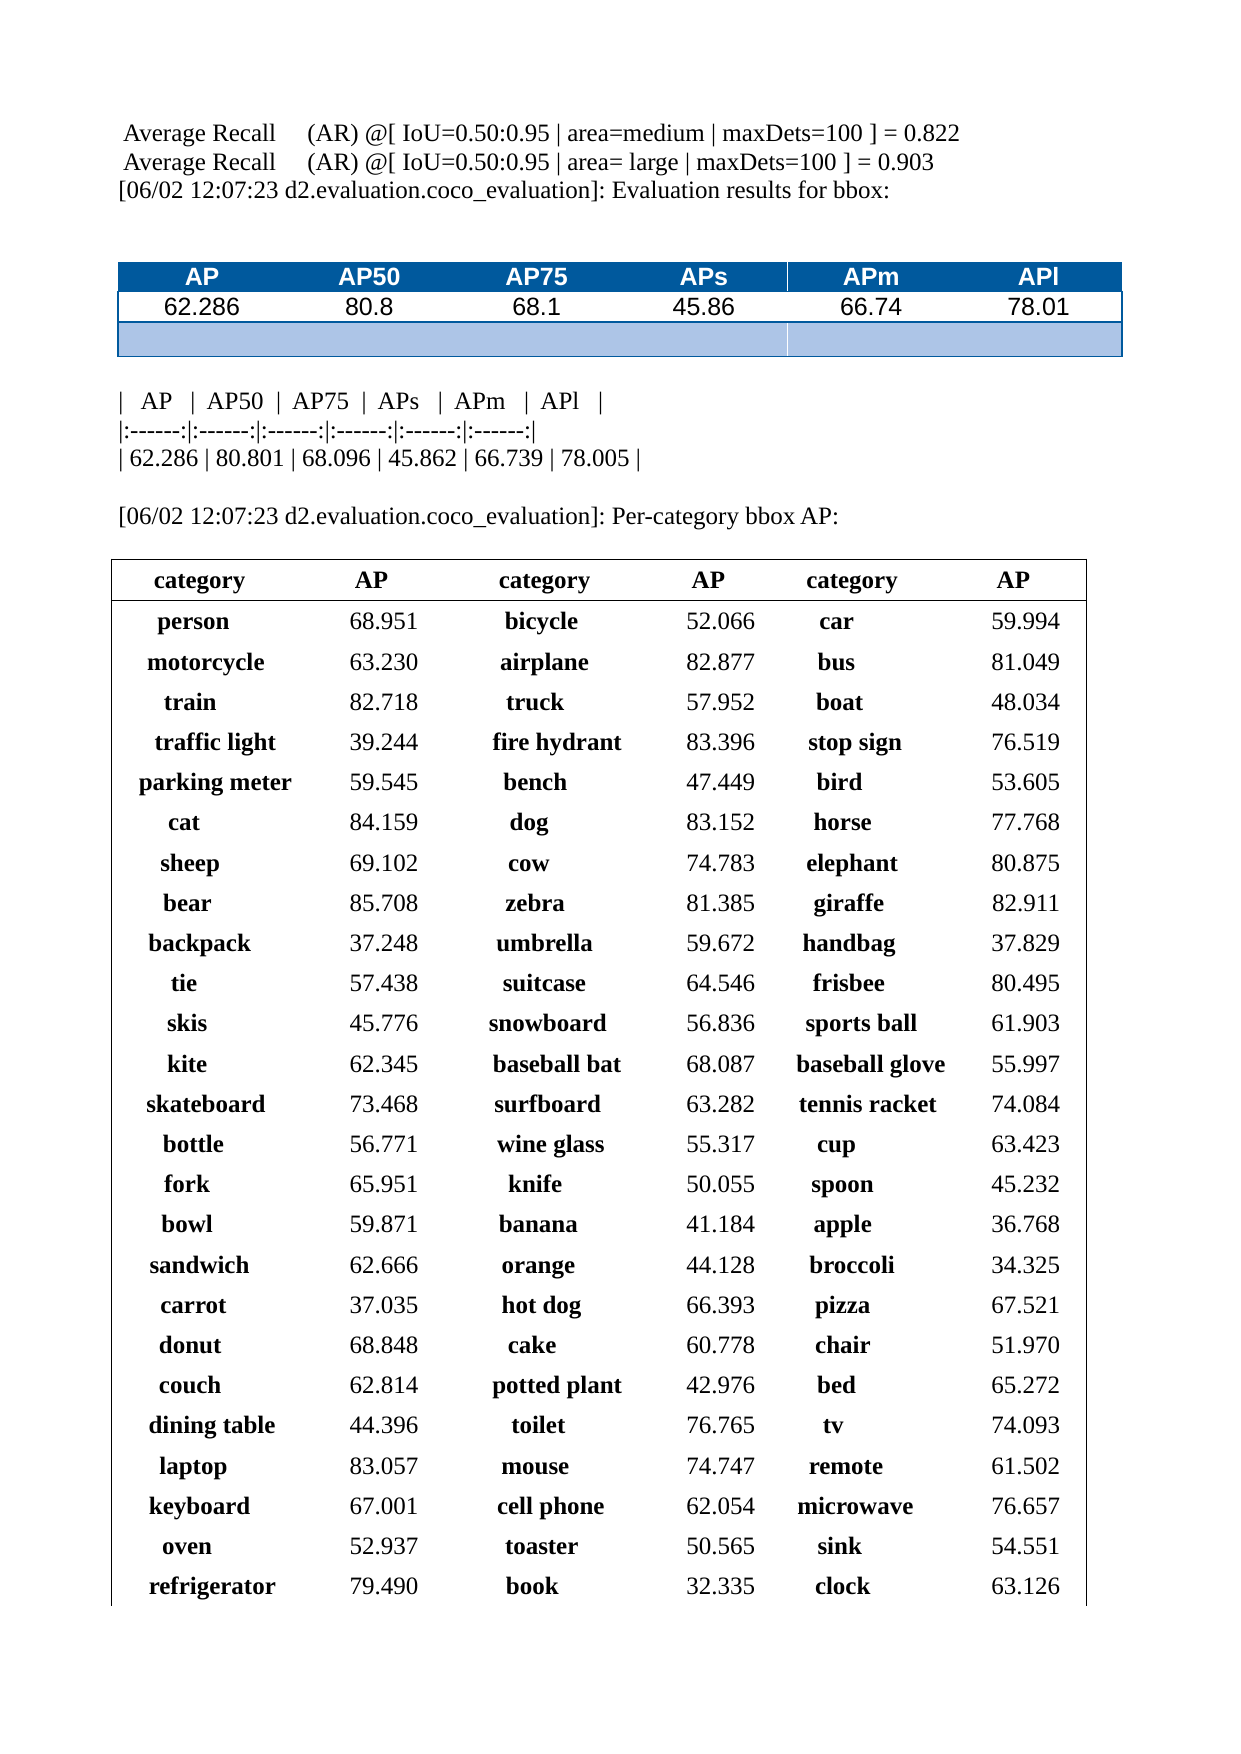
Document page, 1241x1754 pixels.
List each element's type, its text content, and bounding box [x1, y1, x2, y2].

table_cell 66.393 [664, 1284, 777, 1324]
table_cell tie [112, 963, 318, 1003]
table_cell apple [777, 1204, 964, 1244]
table_cell 62.054 [664, 1485, 777, 1526]
table_cell 36.768 [964, 1204, 1086, 1244]
table_cell 61.903 [964, 1003, 1086, 1043]
table_cell 52.066 [664, 601, 777, 641]
table_cell donut [112, 1325, 318, 1365]
table_cell skis [112, 1003, 318, 1043]
table_cell microwave [777, 1485, 964, 1526]
table_cell 82.718 [318, 681, 449, 721]
table_cell 32.335 [664, 1566, 777, 1606]
table_cell hot dog [449, 1284, 664, 1324]
text Average Recall (AR) @[ IoU=0.50:0.95 | area= large | maxDets=100 ] = 0.903 [118, 147, 1122, 176]
table_cell 74.084 [964, 1083, 1086, 1123]
table_cell person [112, 601, 318, 641]
table_cell 76.519 [964, 721, 1086, 762]
table_cell baseball glove [777, 1043, 964, 1083]
table_cell sports ball [777, 1003, 964, 1043]
table_cell 65.272 [964, 1365, 1086, 1405]
table_cell pizza [777, 1284, 964, 1324]
table_cell 64.546 [664, 963, 777, 1003]
table_cell bottle [112, 1124, 318, 1164]
table_cell 59.672 [664, 923, 777, 963]
table_cell 82.911 [964, 882, 1086, 922]
table_cell elephant [777, 842, 964, 882]
table_cell handbag [777, 923, 964, 963]
table_cell 44.396 [318, 1405, 449, 1445]
table_cell 59.994 [964, 601, 1086, 641]
table_cell cow [449, 842, 664, 882]
table_cell keyboard [112, 1485, 318, 1526]
table_cell 37.248 [318, 923, 449, 963]
table_header AP [118, 262, 285, 291]
table_cell 37.829 [964, 923, 1086, 963]
table_cell [453, 323, 620, 356]
table_cell 34.325 [964, 1244, 1086, 1284]
table_cell 83.396 [664, 721, 777, 762]
table_cell 53.605 [964, 762, 1086, 802]
table_cell 85.708 [318, 882, 449, 922]
table_cell 62.345 [318, 1043, 449, 1083]
text [06/02 12:07:23 d2.evaluation.coco_evaluation]: Evaluation results for bbox: [118, 176, 1122, 204]
table_cell 54.551 [964, 1526, 1086, 1566]
table_cell bird [777, 762, 964, 802]
table_cell 57.438 [318, 963, 449, 1003]
table_cell 84.159 [318, 802, 449, 842]
table_cell refrigerator [112, 1566, 318, 1606]
table_cell motorcycle [112, 641, 318, 681]
table_cell skateboard [112, 1083, 318, 1123]
table_cell kite [112, 1043, 318, 1083]
table_cell 45.776 [318, 1003, 449, 1043]
table_cell orange [449, 1244, 664, 1284]
table_cell sandwich [112, 1244, 318, 1284]
table_cell parking meter [112, 762, 318, 802]
table_cell 47.449 [664, 762, 777, 802]
table_header AP50 [285, 262, 453, 291]
table_cell tv [777, 1405, 964, 1445]
table_cell [620, 323, 787, 356]
table_cell [285, 323, 453, 356]
table_cell fire hydrant [449, 721, 664, 762]
table_cell 45.232 [964, 1164, 1086, 1204]
table_cell 76.657 [964, 1485, 1086, 1526]
table_cell umbrella [449, 923, 664, 963]
table_cell 63.230 [318, 641, 449, 681]
table_cell 74.093 [964, 1405, 1086, 1445]
table_header AP [318, 560, 449, 600]
table_cell 77.768 [964, 802, 1086, 842]
table_cell dog [449, 802, 664, 842]
table_cell 73.468 [318, 1083, 449, 1123]
table_cell 48.034 [964, 681, 1086, 721]
table_cell 61.502 [964, 1445, 1086, 1485]
table_cell surfboard [449, 1083, 664, 1123]
table_cell book [449, 1566, 664, 1606]
table_cell [119, 323, 285, 356]
table_cell 39.244 [318, 721, 449, 762]
table_cell 42.976 [664, 1365, 777, 1405]
table_cell bed [777, 1365, 964, 1405]
table_cell 55.317 [664, 1124, 777, 1164]
table_cell car [777, 601, 964, 641]
table_cell bicycle [449, 601, 664, 641]
table_cell toaster [449, 1526, 664, 1566]
table_cell stop sign [777, 721, 964, 762]
table_cell cake [449, 1325, 664, 1365]
table_cell 80.875 [964, 842, 1086, 882]
text |:------:|:------:|:------:|:------:|:------:|:------:| [118, 415, 1122, 443]
table_cell 56.771 [318, 1124, 449, 1164]
table_cell 52.937 [318, 1526, 449, 1566]
table_cell 69.102 [318, 842, 449, 882]
table_cell horse [777, 802, 964, 842]
table_cell 62.814 [318, 1365, 449, 1405]
table_cell 57.952 [664, 681, 777, 721]
table_cell 50.565 [664, 1526, 777, 1566]
table_cell 59.545 [318, 762, 449, 802]
table_cell 82.877 [664, 641, 777, 681]
table_cell 80.495 [964, 963, 1086, 1003]
table_header AP75 [453, 262, 620, 291]
table_cell dining table [112, 1405, 318, 1445]
table_cell 51.970 [964, 1325, 1086, 1365]
table_cell 66.74 [788, 292, 955, 321]
table_cell potted plant [449, 1365, 664, 1405]
table_cell 78.01 [955, 292, 1121, 321]
table_header APm [788, 262, 955, 291]
table_cell chair [777, 1325, 964, 1365]
table_cell bench [449, 762, 664, 802]
table_cell 68.951 [318, 601, 449, 641]
table_cell boat [777, 681, 964, 721]
table_cell giraffe [777, 882, 964, 922]
table_cell traffic light [112, 721, 318, 762]
table_header APl [955, 262, 1122, 291]
table_header APs [620, 262, 787, 291]
table_cell 62.666 [318, 1244, 449, 1284]
table_cell 83.152 [664, 802, 777, 842]
table_cell 44.128 [664, 1244, 777, 1284]
table_cell remote [777, 1445, 964, 1485]
table_cell snowboard [449, 1003, 664, 1043]
table_cell bear [112, 882, 318, 922]
table_cell mouse [449, 1445, 664, 1485]
table_cell 45.86 [620, 292, 787, 321]
table_cell wine glass [449, 1124, 664, 1164]
text [06/02 12:07:23 d2.evaluation.coco_evaluation]: Per-category bbox AP: [118, 501, 1122, 530]
table_cell 41.184 [664, 1204, 777, 1244]
table_cell 68.1 [453, 292, 620, 321]
table_cell 55.997 [964, 1043, 1086, 1083]
table_cell 59.871 [318, 1204, 449, 1244]
table_cell sheep [112, 842, 318, 882]
table_cell 81.385 [664, 882, 777, 922]
text Average Recall (AR) @[ IoU=0.50:0.95 | area=medium | maxDets=100 ] = 0.822 [118, 118, 1122, 147]
table_cell 60.778 [664, 1325, 777, 1365]
table_cell knife [449, 1164, 664, 1204]
table_cell cup [777, 1124, 964, 1164]
table_cell 62.286 [119, 292, 285, 321]
text | AP | AP50 | AP75 | APs | APm | APl | [118, 386, 1122, 415]
table_cell clock [777, 1566, 964, 1606]
table_cell frisbee [777, 963, 964, 1003]
table_cell carrot [112, 1284, 318, 1324]
table_cell oven [112, 1526, 318, 1566]
table_cell 68.848 [318, 1325, 449, 1365]
table_cell 63.126 [964, 1566, 1086, 1606]
table_cell backpack [112, 923, 318, 963]
table_cell 63.282 [664, 1083, 777, 1123]
table_header category [777, 560, 964, 600]
table_cell [788, 323, 955, 356]
table_cell couch [112, 1365, 318, 1405]
table_cell 79.490 [318, 1566, 449, 1606]
table_cell banana [449, 1204, 664, 1244]
text | 62.286 | 80.801 | 68.096 | 45.862 | 66.739 | 78.005 | [118, 443, 1122, 472]
table_cell laptop [112, 1445, 318, 1485]
table_cell 37.035 [318, 1284, 449, 1324]
table_cell cat [112, 802, 318, 842]
table_cell toilet [449, 1405, 664, 1445]
table_cell 65.951 [318, 1164, 449, 1204]
table_cell spoon [777, 1164, 964, 1204]
table_cell 67.521 [964, 1284, 1086, 1324]
table_cell cell phone [449, 1485, 664, 1526]
table_cell 68.087 [664, 1043, 777, 1083]
table_cell airplane [449, 641, 664, 681]
table_cell zebra [449, 882, 664, 922]
table_cell tennis racket [777, 1083, 964, 1123]
table_header category [449, 560, 664, 600]
table_cell 63.423 [964, 1124, 1086, 1164]
table_cell 81.049 [964, 641, 1086, 681]
table_cell 56.836 [664, 1003, 777, 1043]
table_header AP [964, 560, 1086, 600]
table_cell fork [112, 1164, 318, 1204]
table_cell 67.001 [318, 1485, 449, 1526]
table_cell 76.765 [664, 1405, 777, 1445]
table_cell broccoli [777, 1244, 964, 1284]
table_cell 50.055 [664, 1164, 777, 1204]
table_cell baseball bat [449, 1043, 664, 1083]
table_cell 74.783 [664, 842, 777, 882]
table_cell [955, 323, 1121, 356]
table_cell bowl [112, 1204, 318, 1244]
table_cell train [112, 681, 318, 721]
table_cell truck [449, 681, 664, 721]
table_cell 74.747 [664, 1445, 777, 1485]
table_header AP [664, 560, 777, 600]
table_cell bus [777, 641, 964, 681]
table_cell 83.057 [318, 1445, 449, 1485]
table_cell 80.8 [285, 292, 453, 321]
table_cell suitcase [449, 963, 664, 1003]
table_cell sink [777, 1526, 964, 1566]
table_header category [112, 560, 318, 600]
